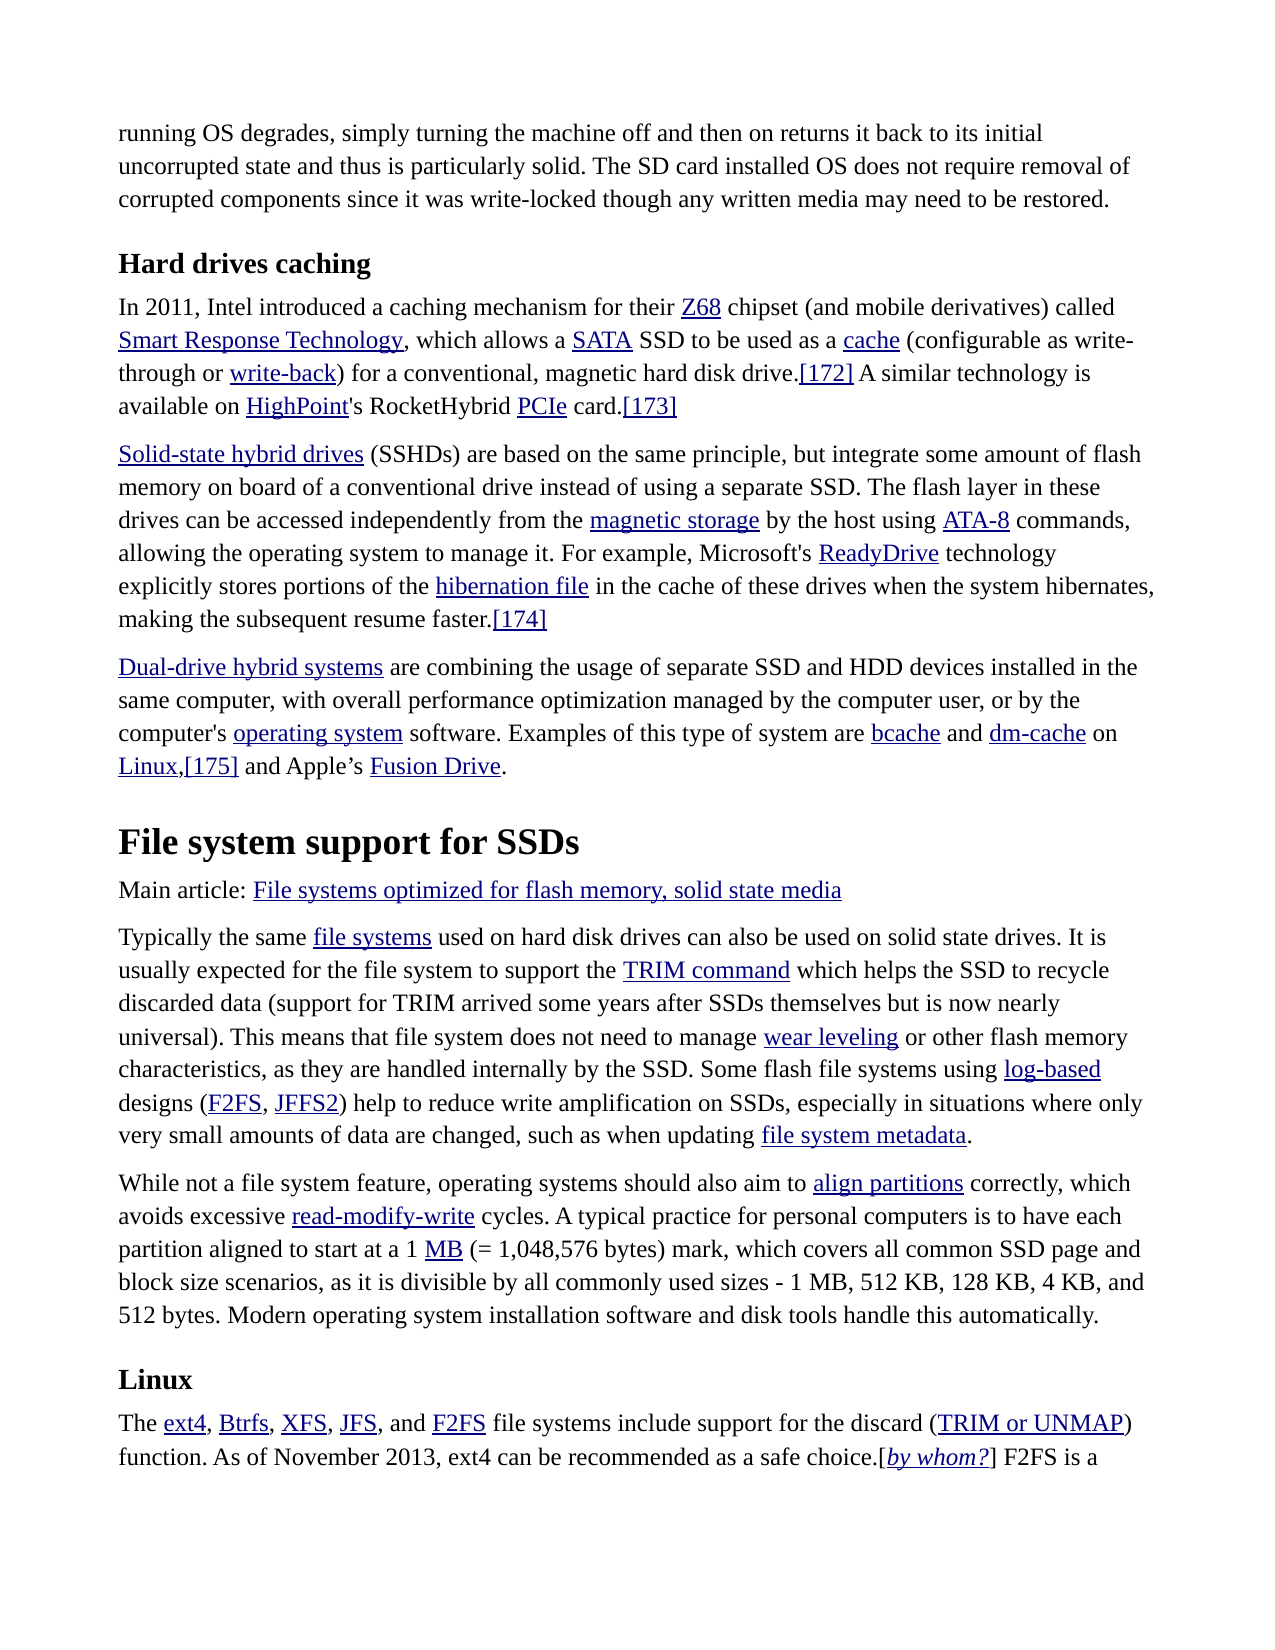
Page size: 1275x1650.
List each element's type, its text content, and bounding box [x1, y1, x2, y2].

text While not a file system feature, operating systems should also aim to align partitions correctly, which avoids excessive read-modify-write cycles. A typical practice for personal computers is to have each partition aligned to start at a 1 MB (= 1,048,576 bytes) mark, which covers all common SSD page and block size scenarios, as it is divisible by all commonly used sizes - 1 MB, 512 KB, 128 KB, 4 KB, and 512 bytes. Modern operating system installation software and disk tools handle this automatically. [118, 1168, 1157, 1329]
text Typically the same file systems used on hard disk drives can also be used on solid state drives. It is usually expected for the file system to support the TRIM command which helps the SSD to recycle discarded data (support for TRIM arrived some years after SSDs themselves but is now nearly universal). This means that file system does not need to manage wear leveling or other flash memory characteristics, as they are handled internally by the SSD. Some flash file systems using log-based designs (F2FS, JFFS2) help to reduce write amplification on SSDs, especially in situations where only very small amounts of data are changed, such as when updating file system metadata. [118, 922, 1157, 1149]
subtitle File system support for SSDs [118, 819, 1157, 862]
text Main article: File systems optimized for flash memory, solid state media [118, 875, 1157, 904]
text Dual-drive hybrid systems are combining the usage of separate SSD and HDD devices installed in the same computer, with overall performance optimization managed by the computer user, or by the computer's operating system software. Examples of this type of system are bcache and dm-cache on Linux,[175] and Apple’s Fusion Drive. [118, 652, 1157, 779]
text Solid-state hybrid drives (SSHDs) are based on the same principle, but integrate some amount of flash memory on board of a conventional drive instead of using a separate SSD. The flash layer in these drives can be accessed independently from the magnetic storage by the host using ATA-8 commands, allowing the operating system to manage it. For example, Microsoft's ReadyDrive technology explicitly stores portions of the hibernation file in the cache of these drives when the system hibernates, making the subsequent resume faster.[174] [118, 439, 1157, 633]
subtitle Hard drives caching [118, 246, 1157, 280]
subtitle Linux [118, 1362, 1157, 1396]
text In 2011, Intel introduced a caching mechanism for their Z68 chipset (and mobile derivatives) called Smart Response Technology, which allows a SATA SSD to be used as a cache (configurable as write-through or write-back) for a conventional, magnetic hard disk drive.[172] A similar technology is available on HighPoint's RocketHybrid PCIe card.[173] [118, 292, 1157, 420]
text running OS degrades, simply turning the machine off and then on returns it back to its initial uncorrupted state and thus is particularly solid. The SD card installed OS does not require removal of corrupted components since it was write-locked though any written media may need to be restored. [118, 118, 1157, 213]
text The ext4, Btrfs, XFS, JFS, and F2FS file systems include support for the discard (TRIM or UNMAP) function. As of November 2013, ext4 can be recommended as a safe choice.[by whom?] F2FS is a [118, 1408, 1157, 1470]
